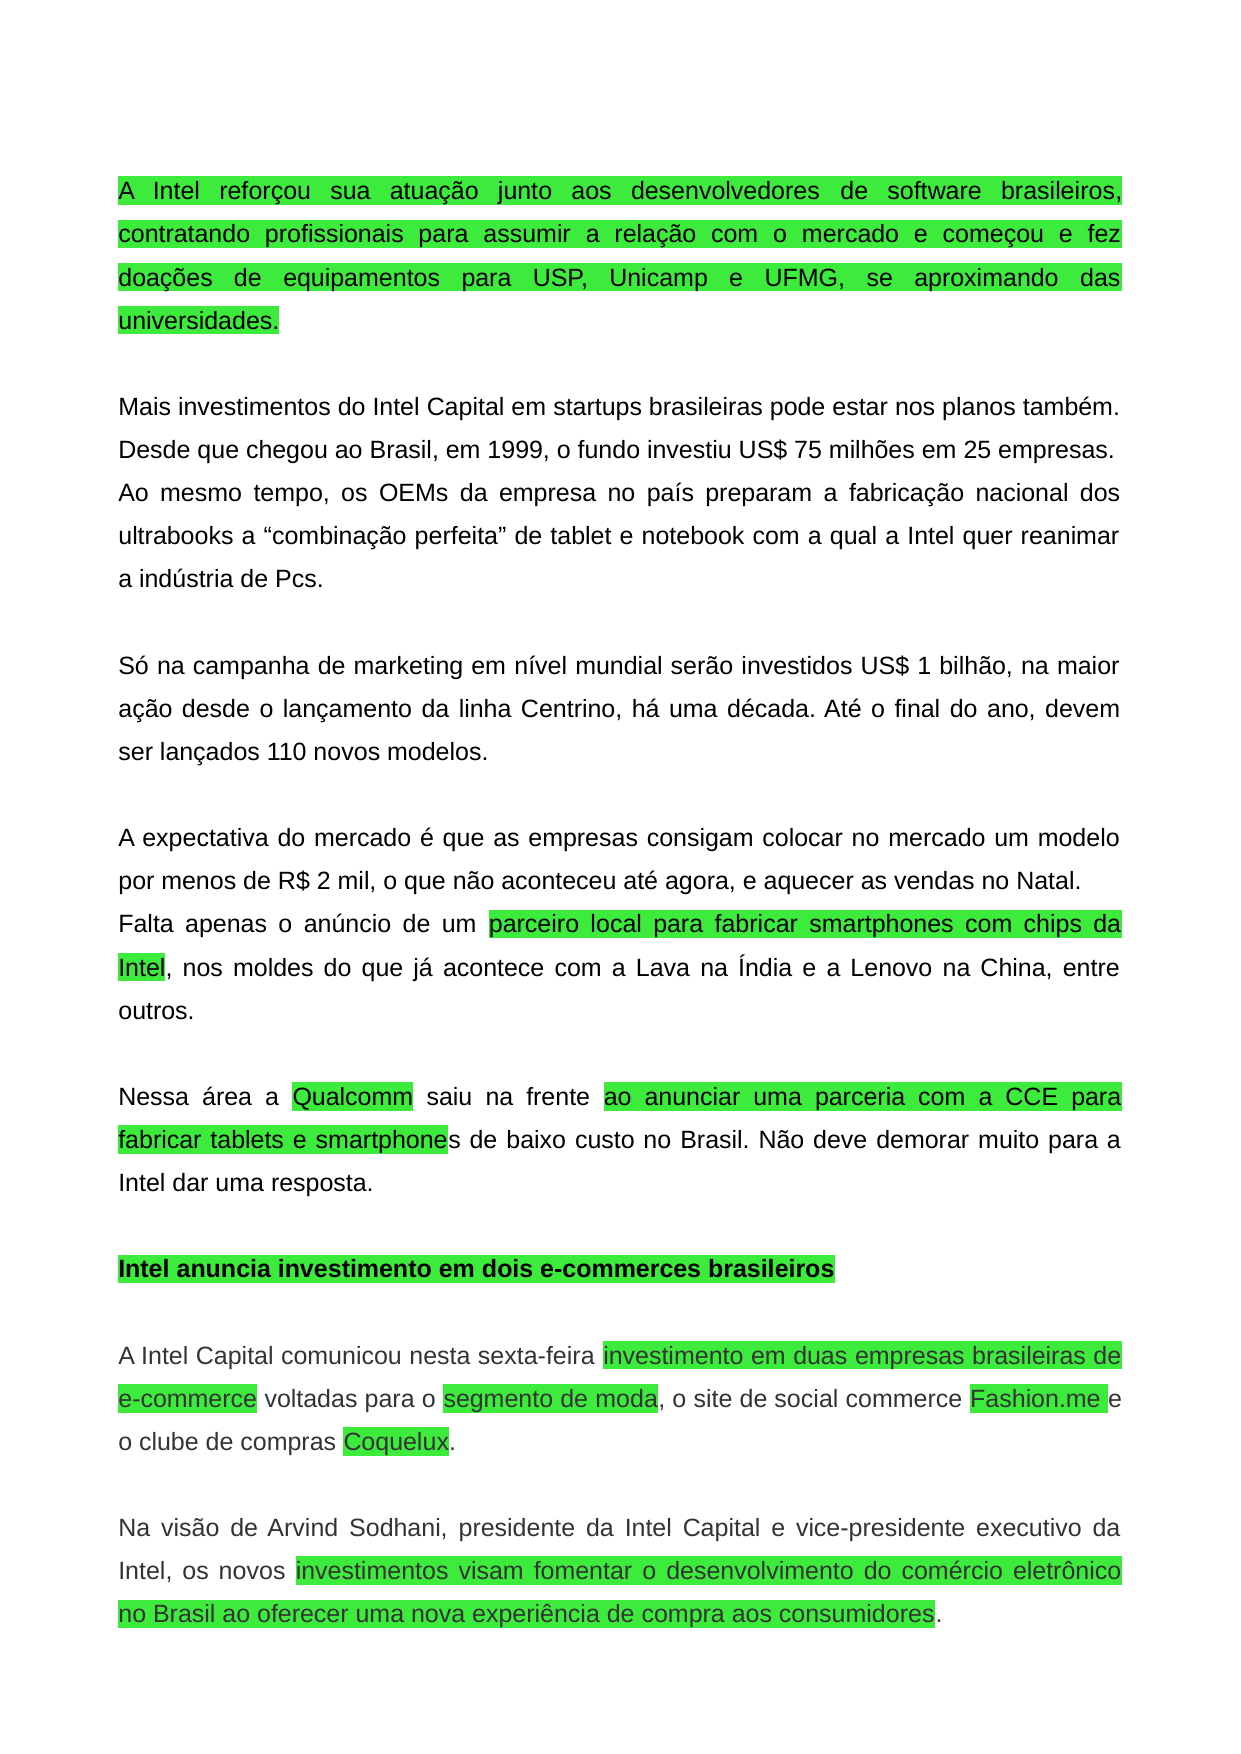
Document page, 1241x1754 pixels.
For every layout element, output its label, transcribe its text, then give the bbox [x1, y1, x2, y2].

text Falta apenas o anúncio de um parceiro local para fabricar smartphones com chips da Intel, nos moldes do que já acontece com a Lava na Índia e a Lenovo na China, entre outros. [118, 909, 1122, 1024]
text Mais investimentos do Intel Capital em startups brasileiras pode estar nos planos também. Desde que chegou ao Brasil, em 1999, o fundo investiu US$ 75 milhões em 25 empresas. [118, 392, 1122, 464]
text A Intel reforçou sua atuação junto aos desenvolvedores de software brasileiros, contratando profissionais para assumir a relação com o mercado e começou e fez doações de equipamentos para USP, Unicamp e UFMG, se aproximando das universidades. [118, 176, 1122, 334]
text A Intel Capital comunicou nesta sexta-feira investimento em duas empresas brasileiras de e-commerce voltadas para o segmento de moda, o site de social commerce Fashion.me e o clube de compras Coquelux. [118, 1341, 1122, 1456]
text Só na campanha de marketing em nível mundial serão investidos US$ 1 bilhão, na maior ação desde o lançamento da linha Centrino, há uma década. Até o final do ano, devem ser lançados 110 novos modelos. [118, 651, 1122, 766]
text A expectativa do mercado é que as empresas consigam colocar no mercado um modelo por menos de R$ 2 mil, o que não aconteceu até agora, e aquecer as vendas no Natal. [118, 823, 1122, 895]
text Na visão de Arvind Sodhani, presidente da Intel Capital e vice-presidente executivo da Intel, os novos investimentos visam fomentar o desenvolvimento do comércio eletrônico no Brasil ao oferecer uma nova experiência de compra aos consumidores. [118, 1513, 1122, 1628]
text Intel anuncia investimento em dois e-commerces brasileiros [118, 1254, 1122, 1283]
text Ao mesmo tempo, os OEMs da empresa no país preparam a fabricação nacional dos ultrabooks a “combinação perfeita” de tablet e notebook com a qual a Intel quer reanimar a indústria de Pcs. [118, 478, 1122, 593]
text Nessa área a Qualcomm saiu na frente ao anunciar uma parceria com a CCE para fabricar tablets e smartphones de baixo custo no Brasil. Não deve demorar muito para a Intel dar uma resposta. [118, 1082, 1122, 1197]
